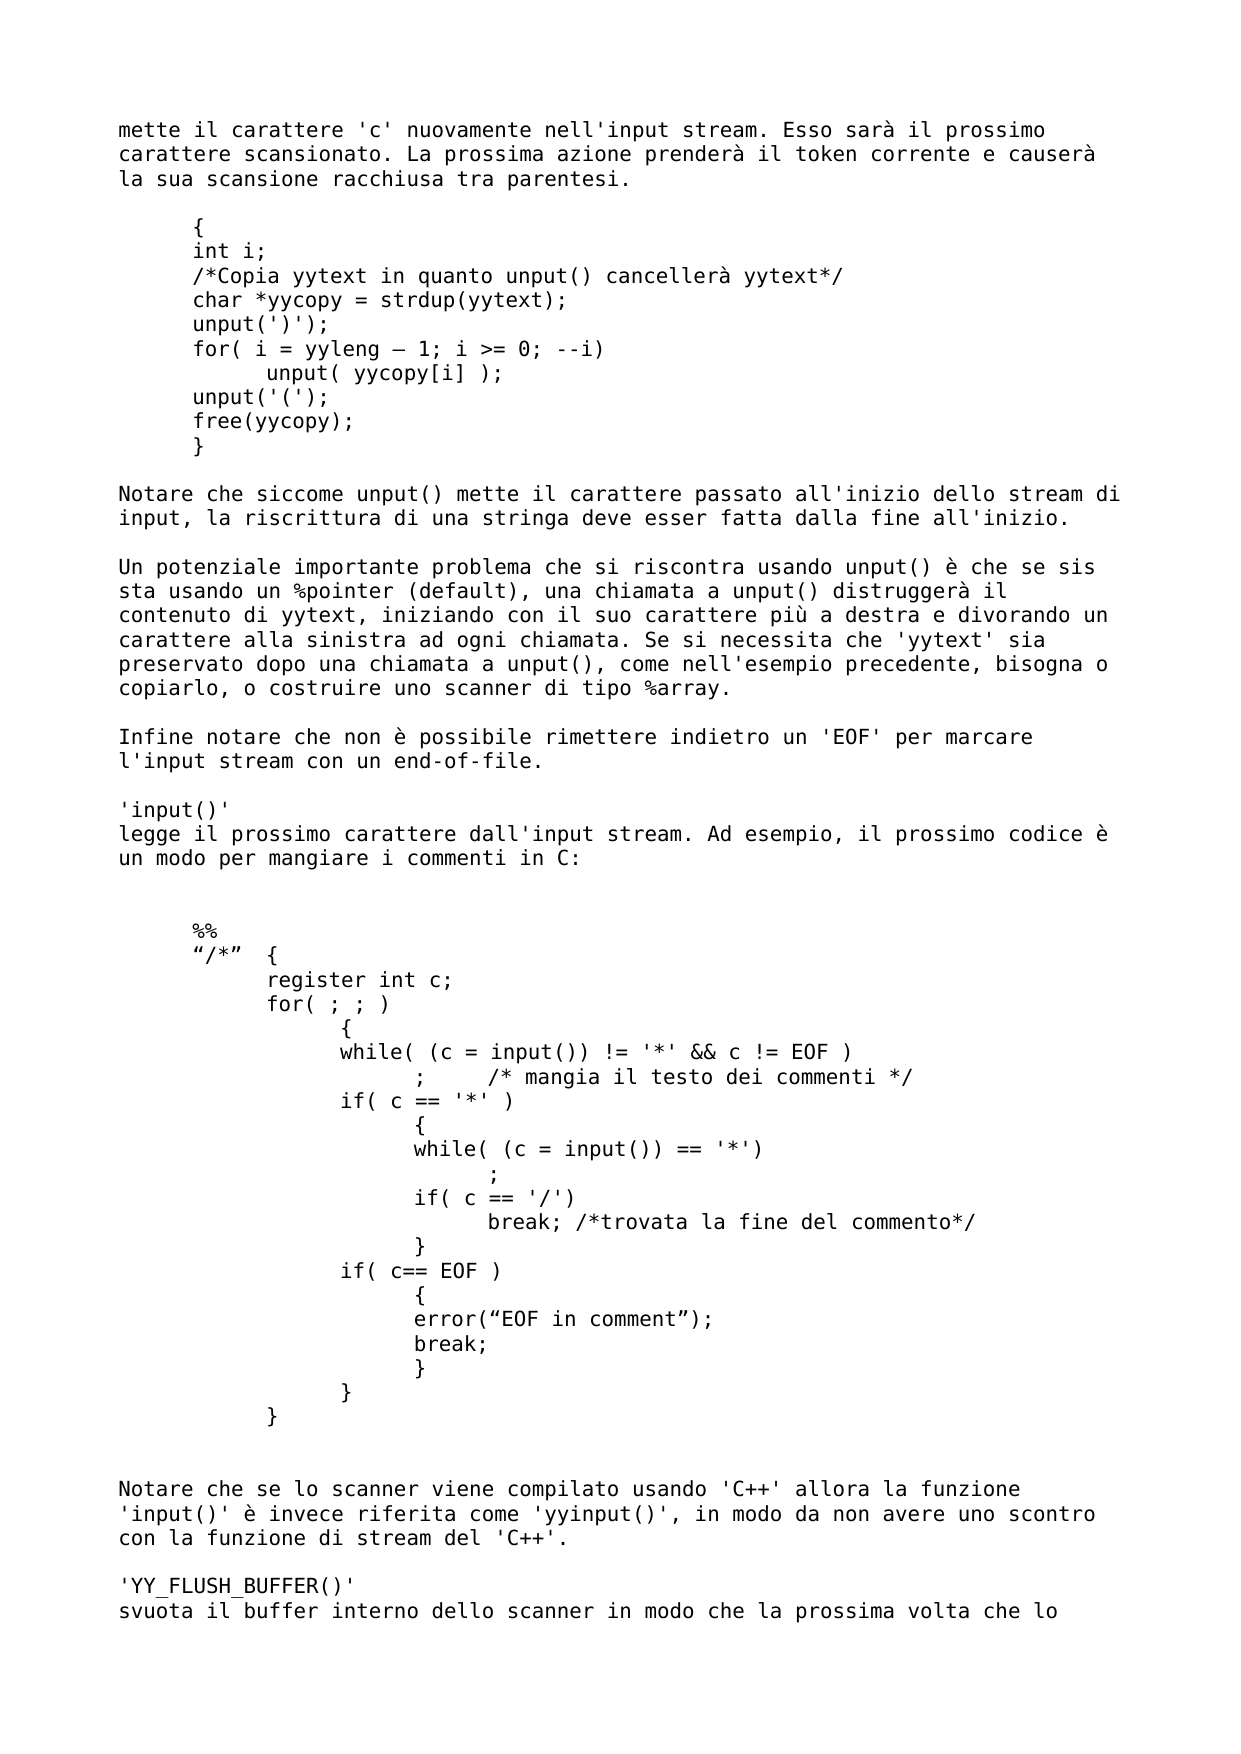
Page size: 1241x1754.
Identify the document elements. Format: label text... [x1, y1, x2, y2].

text { [118, 1113, 1122, 1137]
text for( i = yyleng – 1; i >= 0; --i) [118, 337, 1122, 361]
text Notare che siccome unput() mette il carattere passato all'inizio dello stream di input, la riscrittura di una stringa deve esser fatta dalla fine all'inizio. [118, 482, 1122, 531]
text } [118, 1356, 1122, 1380]
text if( c == '/') [118, 1186, 1122, 1210]
text Infine notare che non è possibile rimettere indietro un 'EOF' per marcare l'input stream con un end-of-file. [118, 725, 1122, 773]
text int i; [118, 239, 1122, 264]
text 'YY_FLUSH_BUFFER()' [118, 1574, 1122, 1599]
text unput(')'); [118, 312, 1122, 337]
text /*Copia yytext in quanto unput() cancellerà yytext*/ [118, 264, 1122, 288]
text } [118, 1234, 1122, 1259]
text { [118, 215, 1122, 239]
text svuota il buffer interno dello scanner in modo che la prossima volta che lo [118, 1599, 1122, 1623]
text } [118, 1380, 1122, 1404]
text register int c; [118, 968, 1122, 992]
text } [118, 1404, 1122, 1429]
text free(yycopy); [118, 409, 1122, 434]
text if( c== EOF ) [118, 1259, 1122, 1283]
text 'input()' [118, 798, 1122, 822]
text Notare che se lo scanner viene compilato usando 'C++' allora la funzione 'input()' è invece riferita come 'yyinput()', in modo da non avere uno scontro con la funzione di stream del 'C++'. [118, 1477, 1122, 1550]
text break; [118, 1332, 1122, 1356]
text “/*” { [118, 943, 1122, 968]
text while( (c = input()) != '*' && c != EOF ) [118, 1040, 1122, 1065]
text unput('('); [118, 385, 1122, 409]
text legge il prossimo carattere dall'input stream. Ad esempio, il prossimo codice è un modo per mangiare i commenti in C: [118, 822, 1122, 871]
text error(“EOF in comment”); [118, 1307, 1122, 1332]
text } [118, 434, 1122, 458]
text %% [118, 919, 1122, 943]
text if( c == '*' ) [118, 1089, 1122, 1113]
text ; [118, 1162, 1122, 1186]
text for( ; ; ) [118, 992, 1122, 1016]
text while( (c = input()) == '*') [118, 1137, 1122, 1162]
text { [118, 1016, 1122, 1040]
text mette il carattere 'c' nuovamente nell'input stream. Esso sarà il prossimo carattere scansionato. La prossima azione prenderà il token corrente e causerà la sua scansione racchiusa tra parentesi. [118, 118, 1122, 191]
text break; /*trovata la fine del commento*/ [118, 1210, 1122, 1234]
text { [118, 1283, 1122, 1307]
text unput( yycopy[i] ); [118, 361, 1122, 385]
text ; /* mangia il testo dei commenti */ [118, 1065, 1122, 1089]
text char *yycopy = strdup(yytext); [118, 288, 1122, 312]
text Un potenziale importante problema che si riscontra usando unput() è che se sis sta usando un %pointer (default), una chiamata a unput() distruggerà il contenuto di yytext, iniziando con il suo carattere più a destra e divorando un carattere alla sinistra ad ogni chiamata. Se si necessita che 'yytext' sia preservato dopo una chiamata a unput(), come nell'esempio precedente, bisogna o copiarlo, o costruire uno scanner di tipo %array. [118, 555, 1122, 701]
